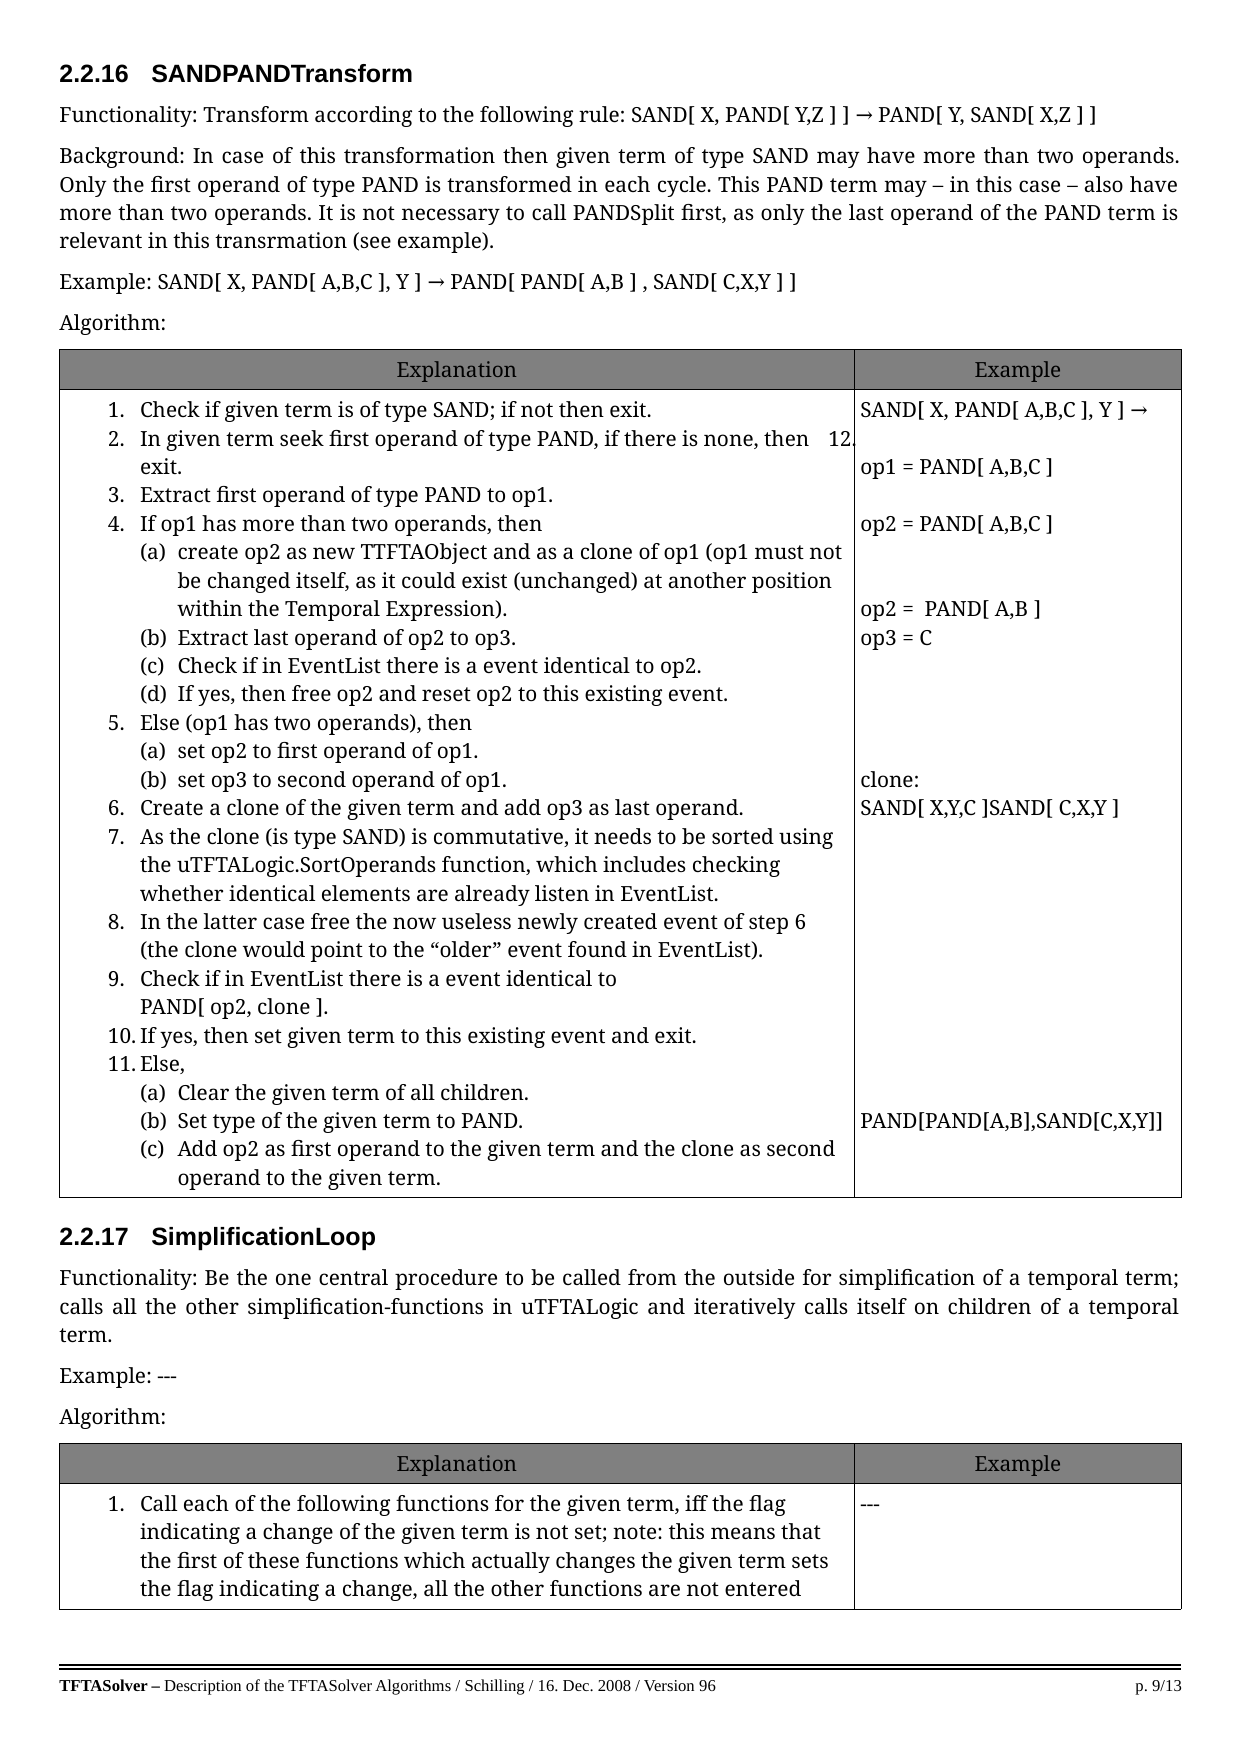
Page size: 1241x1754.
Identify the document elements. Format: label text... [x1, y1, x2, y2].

table_header Explanation [60, 1444, 854, 1483]
table_header Example [855, 350, 1181, 389]
table_cell --- [855, 1484, 1181, 1608]
text Background: In case of this transformation then given term of type SAND may have more than two operands. Only the first operand of type PAND is transformed in each cycle. This PAND term may – in this case – also have more than two operands. It is not necessary to call PANDSplit first, as only the last operand of the PAND term is relevant in this transrmation (see example). [59, 141, 1181, 255]
table_header Explanation [60, 350, 854, 389]
table_cell SAND[ X, PAND[ A,B,C ], Y ] → op1 = PAND[ A,B,C ] op2 = PAND[ A,B,C ] op2 = PAND[ A,B ] op3 = C clone: SAND[ X,Y,C ]SAND[ C,X,Y ] PAND[PAND[A,B],SAND[C,X,Y]] [855, 390, 1181, 1197]
text Example: SAND[ X, PAND[ A,B,C ], Y ] → PAND[ PAND[ A,B ] , SAND[ C,X,Y ] ] [59, 267, 1181, 296]
table_cell Call each of the following functions for the given term, iff the flag indicating a change of the given term is not set; note: this means that the first of these functions which actually changes the given term sets the flag indicating a change, all the other functions are not entered during this current loop. GenericCombine PANDSplit PANDFalse ANDFalse SANDFalse ORXORTrue NOTFalseTrue NOTNOT ANDTrue ORXORFalse PANDMultiples LawOfNonrecurrence LawOfIdempotency LawOfCompleteness PANDPANDTransform SANDPANDTransform If a change of the given term occurred: restart at point 1.(a); else (no change): reread the given term (in order to apply possible earlier changes) if given term has children: run SimplificationLoop on each of the children if any child of the given term is changed: loop back to point 1 (for child) else (no child changed): Return status of flag indicating any change [60, 1484, 854, 1608]
subtitle SANDPANDTransform [59, 59, 1181, 88]
text Example: --- [59, 1361, 1181, 1390]
text Functionality: Transform according to the following rule: SAND[ X, PAND[ Y,Z ] ] → PAND[ Y, SAND[ X,Z ] ] [59, 100, 1181, 129]
text Algorithm: [59, 308, 1181, 337]
text Functionality: Be the one central procedure to be called from the outside for simplification of a temporal term; calls all the other simplification-functions in uTFTALogic and iteratively calls itself on children of a temporal term. [59, 1263, 1181, 1349]
table_cell Check if given term is of type SAND; if not then exit. In given term seek first operand of type PAND, if there is none, then exit. Extract first operand of type PAND to op1. If op1 has more than two operands, then create op2 as new TTFTAObject and as a clone of op1 (op1 must not be changed itself, as it could exist (unchanged) at another position within the Temporal Expression). Extract last operand of op2 to op3. Check if in EventList there is a event identical to op2. If yes, then free op2 and reset op2 to this existing event. Else (op1 has two operands), then set op2 to first operand of op1. set op3 to second operand of op1. Create a clone of the given term and add op3 as last operand. As the clone (is type SAND) is commutative, it needs to be sorted using the uTFTALogic.SortOperands function, which includes checking whether identical elements are already listen in EventList. In the latter case free the now useless newly created event of step 6 (the clone would point to the “older” event found in EventList). Check if in EventList there is a event identical to PAND[ op2, clone ]. If yes, then set given term to this existing event and exit. Else, Clear the given term of all children. Set type of the given term to PAND. Add op2 as first operand to the given term and the clone as second operand to the given term. [60, 390, 854, 1197]
subtitle SimplificationLoop [59, 1222, 1181, 1251]
text Algorithm: [59, 1402, 1181, 1431]
table_header Example [855, 1444, 1181, 1483]
